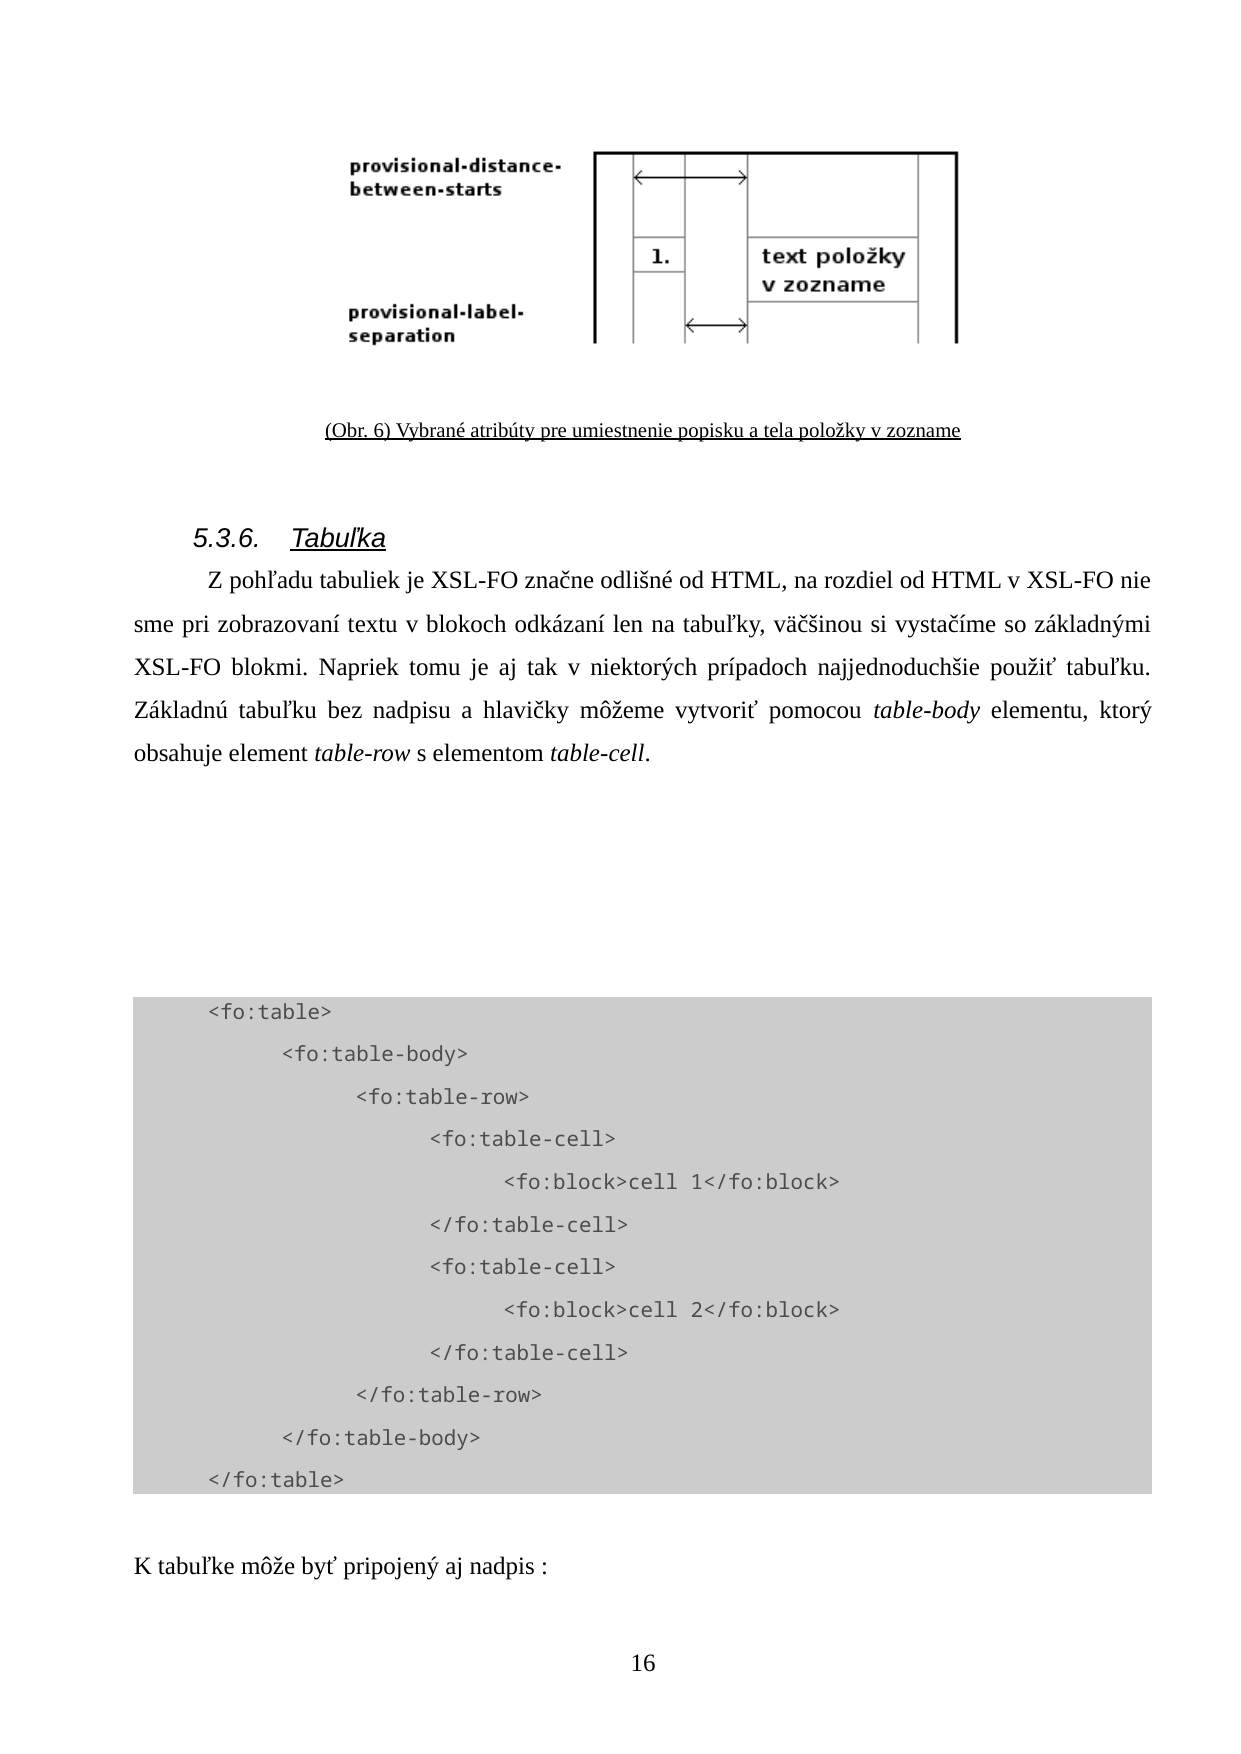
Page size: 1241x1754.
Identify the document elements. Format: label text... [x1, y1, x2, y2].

text <fo:table-row> [133, 1082, 1152, 1110]
text K tabuľke môže byť pripojený aj nadpis : [133, 1551, 1152, 1580]
text </fo:table-cell> [133, 1210, 1152, 1238]
text <fo:block>cell 2</fo:block> [133, 1295, 1152, 1323]
text <fo:block>cell 1</fo:block> [133, 1167, 1152, 1196]
picture [312, 133, 974, 361]
text </fo:table-body> [133, 1423, 1152, 1451]
text Z pohľadu tabuliek je XSL-FO značne odlišné od HTML, na rozdiel od HTML v XSL-FO nie sme pri zobrazovaní textu v blokoch odkázaní len na tabuľky, väčšinou si vystačíme so základnými XSL-FO blokmi. Napriek tomu je aj tak v niektorých prípadoch najjednoduchšie použiť tabuľku. Základnú tabuľku bez nadpisu a hlavičky môžeme vytvoriť pomocou table-body elementu, ktorý obsahuje element table-row s elementom table-cell. [133, 566, 1152, 767]
text </fo:table> [133, 1465, 1152, 1494]
text <fo:table-cell> [133, 1124, 1152, 1153]
text <fo:table-cell> [133, 1252, 1152, 1281]
text </fo:table-cell> [133, 1338, 1152, 1366]
text <fo:table-body> [133, 1039, 1152, 1068]
text (Obr. 6) Vybrané atribúty pre umiestnenie popisku a tela položky v zozname [133, 418, 1152, 442]
text </fo:table-row> [133, 1380, 1152, 1409]
subtitle Tabuľka [193, 522, 1152, 553]
text <fo:table> [133, 997, 1152, 1025]
